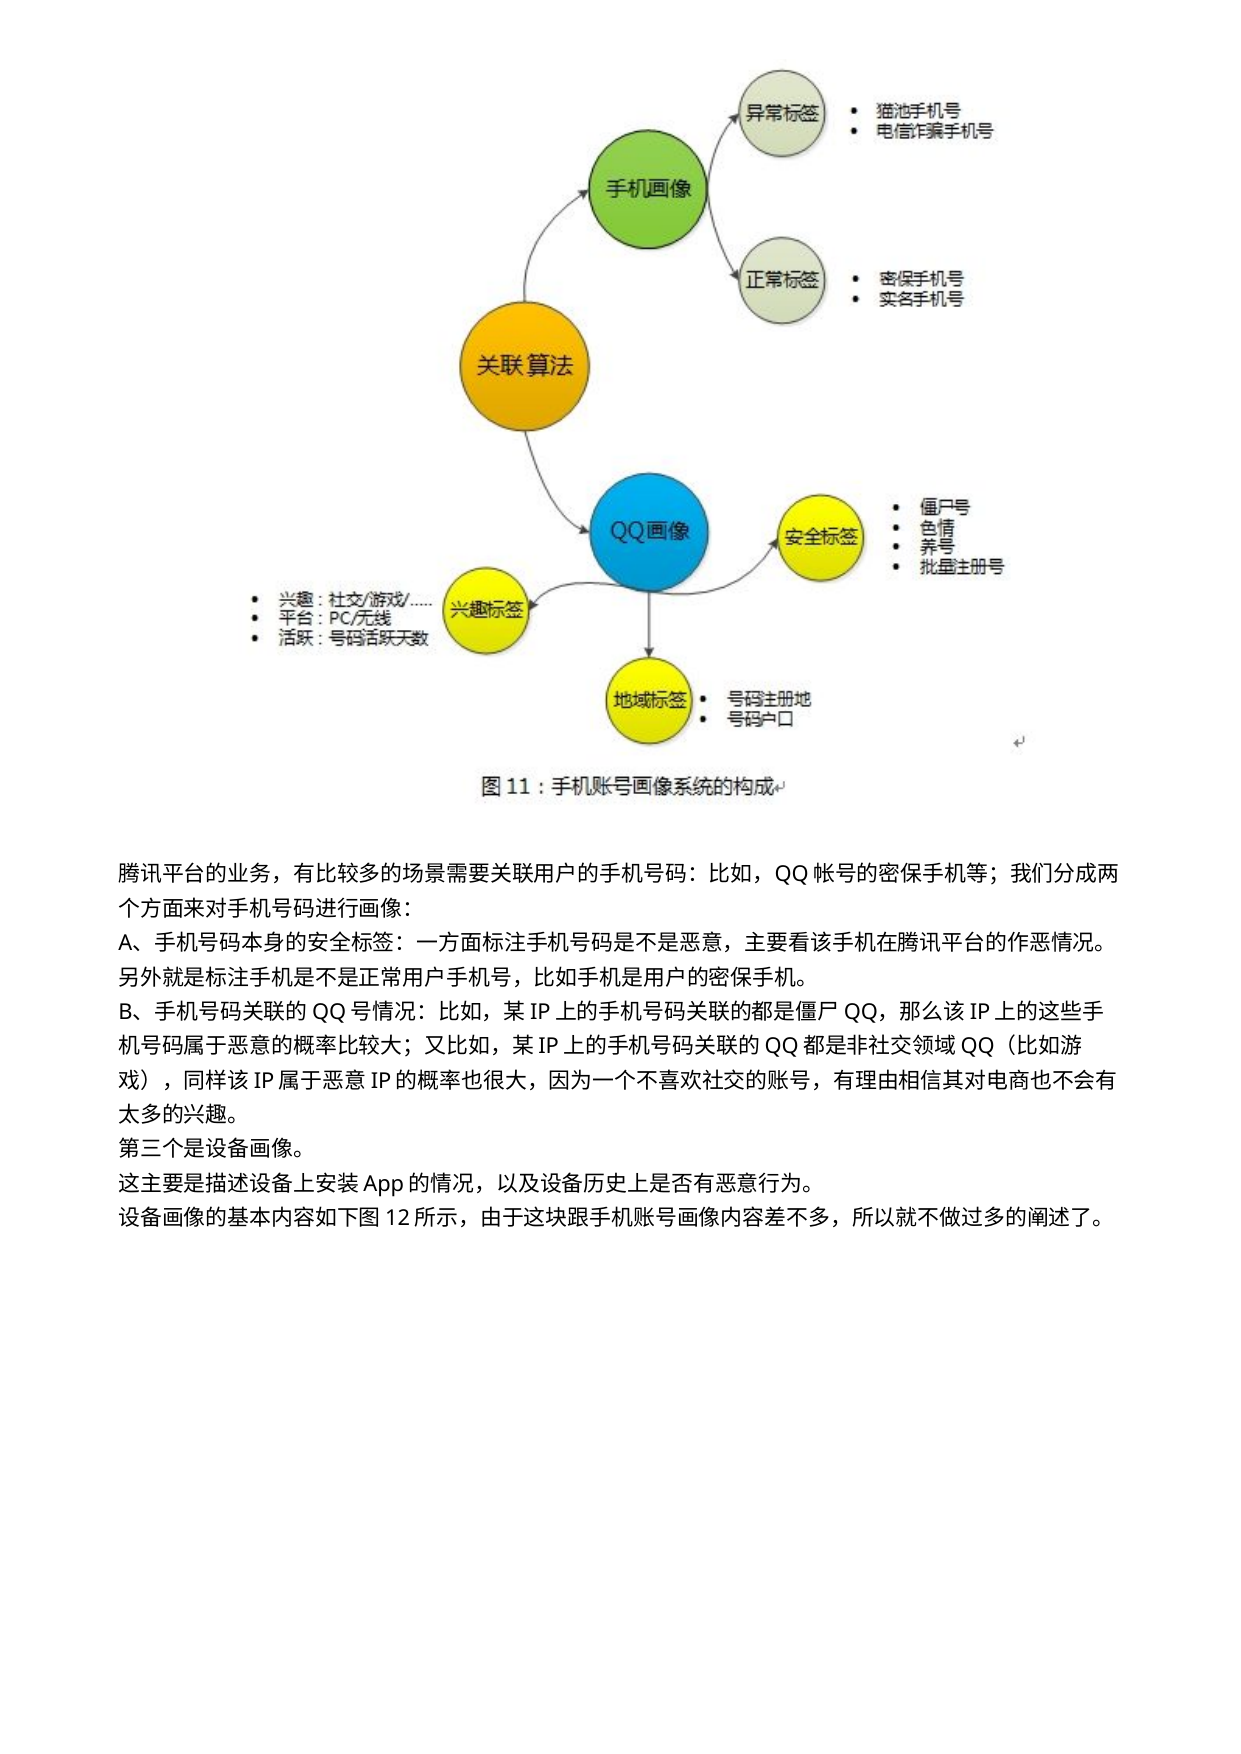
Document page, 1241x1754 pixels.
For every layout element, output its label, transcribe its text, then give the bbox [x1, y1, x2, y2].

text 第三个是设备画像。 [118, 1129, 1122, 1163]
text B、手机号码关联的QQ号情况：比如，某IP上的手机号码关联的都是僵尸QQ，那么该IP上的这些手机号码属于恶意的概率比较大；又比如，某IP上的手机号码关联的QQ都是非社交领域QQ（比如游戏），同样该IP属于恶意IP的概率也很大，因为一个不喜欢社交的账号，有理由相信其对电商也不会有太多的兴趣。 [118, 991, 1122, 1129]
text 这主要是描述设备上安装App的情况，以及设备历史上是否有恶意行为。 [118, 1163, 1122, 1197]
text 腾讯平台的业务，有比较多的场景需要关联用户的手机号码：比如，QQ帐号的密保手机等；我们分成两个方面来对手机号码进行画像： [118, 118, 1122, 922]
text 设备画像的基本内容如下图12所示，由于这块跟手机账号画像内容差不多，所以就不做过多的阐述了。 [118, 1197, 1122, 1232]
picture [164, 59, 1076, 822]
text A、手机号码本身的安全标签：一方面标注手机号码是不是恶意，主要看该手机在腾讯平台的作恶情况。另外就是标注手机是不是正常用户手机号，比如手机是用户的密保手机。 [118, 922, 1122, 991]
